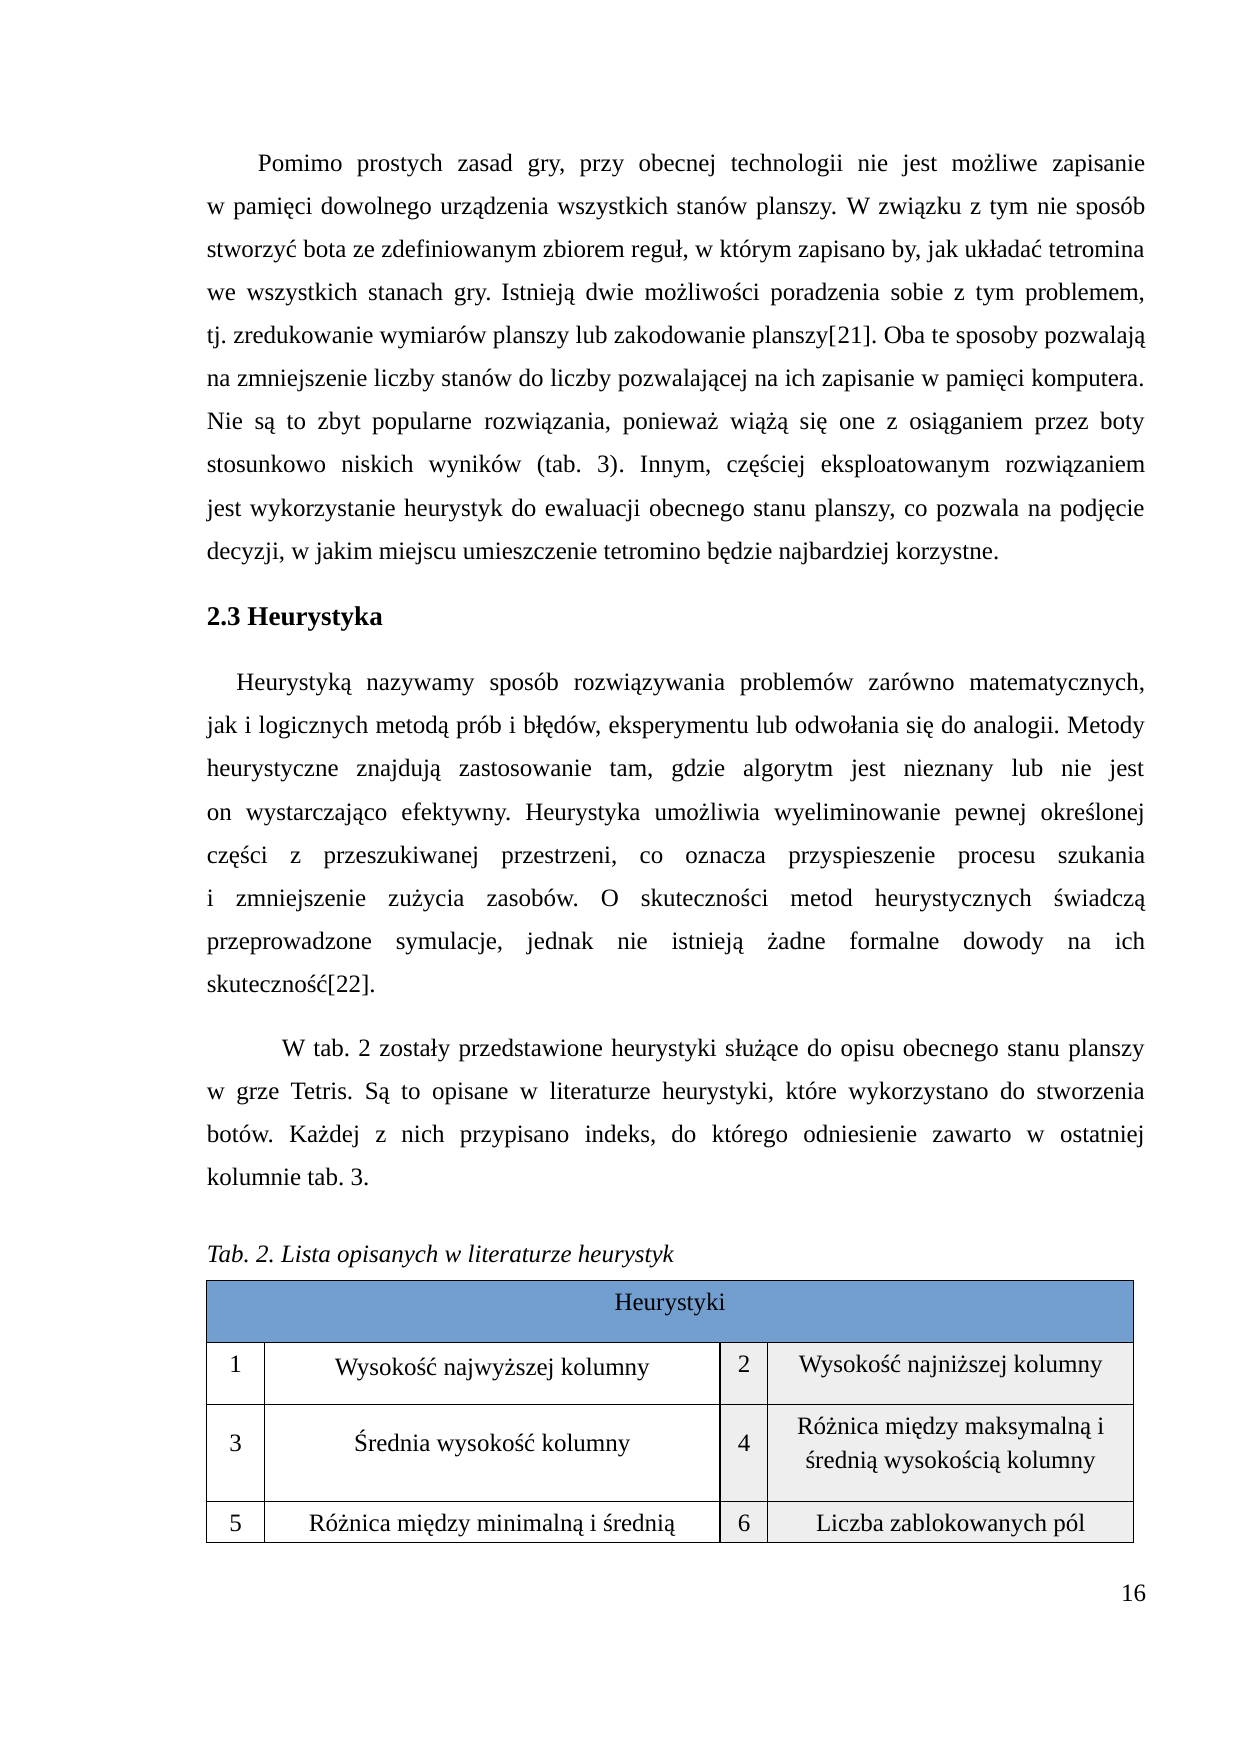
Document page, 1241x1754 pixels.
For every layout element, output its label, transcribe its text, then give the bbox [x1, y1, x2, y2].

table_cell Średnia wysokość kolumny [265, 1405, 719, 1501]
table_cell Wysokość najwyższej kolumny [265, 1343, 719, 1404]
table_header Heurystyki [207, 1281, 1133, 1342]
table_cell Wysokość najniższej kolumny [768, 1343, 1133, 1404]
table_cell 1 [207, 1343, 264, 1404]
table_cell Różnica między maksymalną i średnią wysokością kolumny [768, 1405, 1133, 1501]
table_cell 3 [207, 1405, 264, 1501]
table_cell 5 [207, 1502, 264, 1542]
table_cell Różnica między minimalną i średnią [265, 1502, 719, 1542]
table_cell 6 [721, 1502, 767, 1542]
table_cell Liczba zablokowanych pól [768, 1502, 1133, 1542]
text Tab. 2. Lista opisanych w literaturze heurystyk [207, 1239, 1146, 1268]
text W tab. 2 zostały przedstawione heurystyki służące do opisu obecnego stanu planszy w grze Tetris. Są to opisane w literaturze heurystyki, które wykorzystano do stworzenia botów. Każdej z nich przypisano indeks, do którego odniesienie zawarto w ostatniej kolumnie tab. 3. [207, 1033, 1146, 1191]
table_cell 2 [721, 1343, 767, 1404]
text Pomimo prostych zasad gry, przy obecnej technologii nie jest możliwe zapisanie w pamięci dowolnego urządzenia wszystkich stanów planszy. W związku z tym nie sposób stworzyć bota ze zdefiniowanym zbiorem reguł, w którym zapisano by, jak układać tetromina we wszystkich stanach gry. Istnieją dwie możliwości poradzenia sobie z tym problemem, tj. zredukowanie wymiarów planszy lub zakodowanie planszy[]. Oba te sposoby pozwalają na zmniejszenie liczby stanów do liczby pozwalającej na ich zapisanie w pamięci komputera. Nie są to zbyt popularne rozwiązania, ponieważ wiążą się one z osiąganiem przez boty stosunkowo niskich wyników (tab. 3). Innym, częściej eksploatowanym rozwiązaniem jest wykorzystanie heurystyk do ewaluacji obecnego stanu planszy, co pozwala na podjęcie decyzji, w jakim miejscu umieszczenie tetromino będzie najbardziej korzystne. [207, 148, 1146, 564]
table_cell 4 [721, 1405, 767, 1501]
subtitle 2.3 Heurystyka [207, 600, 1146, 631]
text Heurystyką nazywamy sposób rozwiązywania problemów zarówno matematycznych, jak i logicznych metodą prób i błędów, eksperymentu lub odwołania się do analogii. Metody heurystyczne znajdują zastosowanie tam, gdzie algorytm jest nieznany lub nie jest on wystarczająco efektywny. Heurystyka umożliwia wyeliminowanie pewnej określonej części z przeszukiwanej przestrzeni, co oznacza przyspieszenie procesu szukania i zmniejszenie zużycia zasobów. O skuteczności metod heurystycznych świadczą przeprowadzone symulacje, jednak nie istnieją żadne formalne dowody na ich skuteczność[]. [207, 667, 1146, 998]
